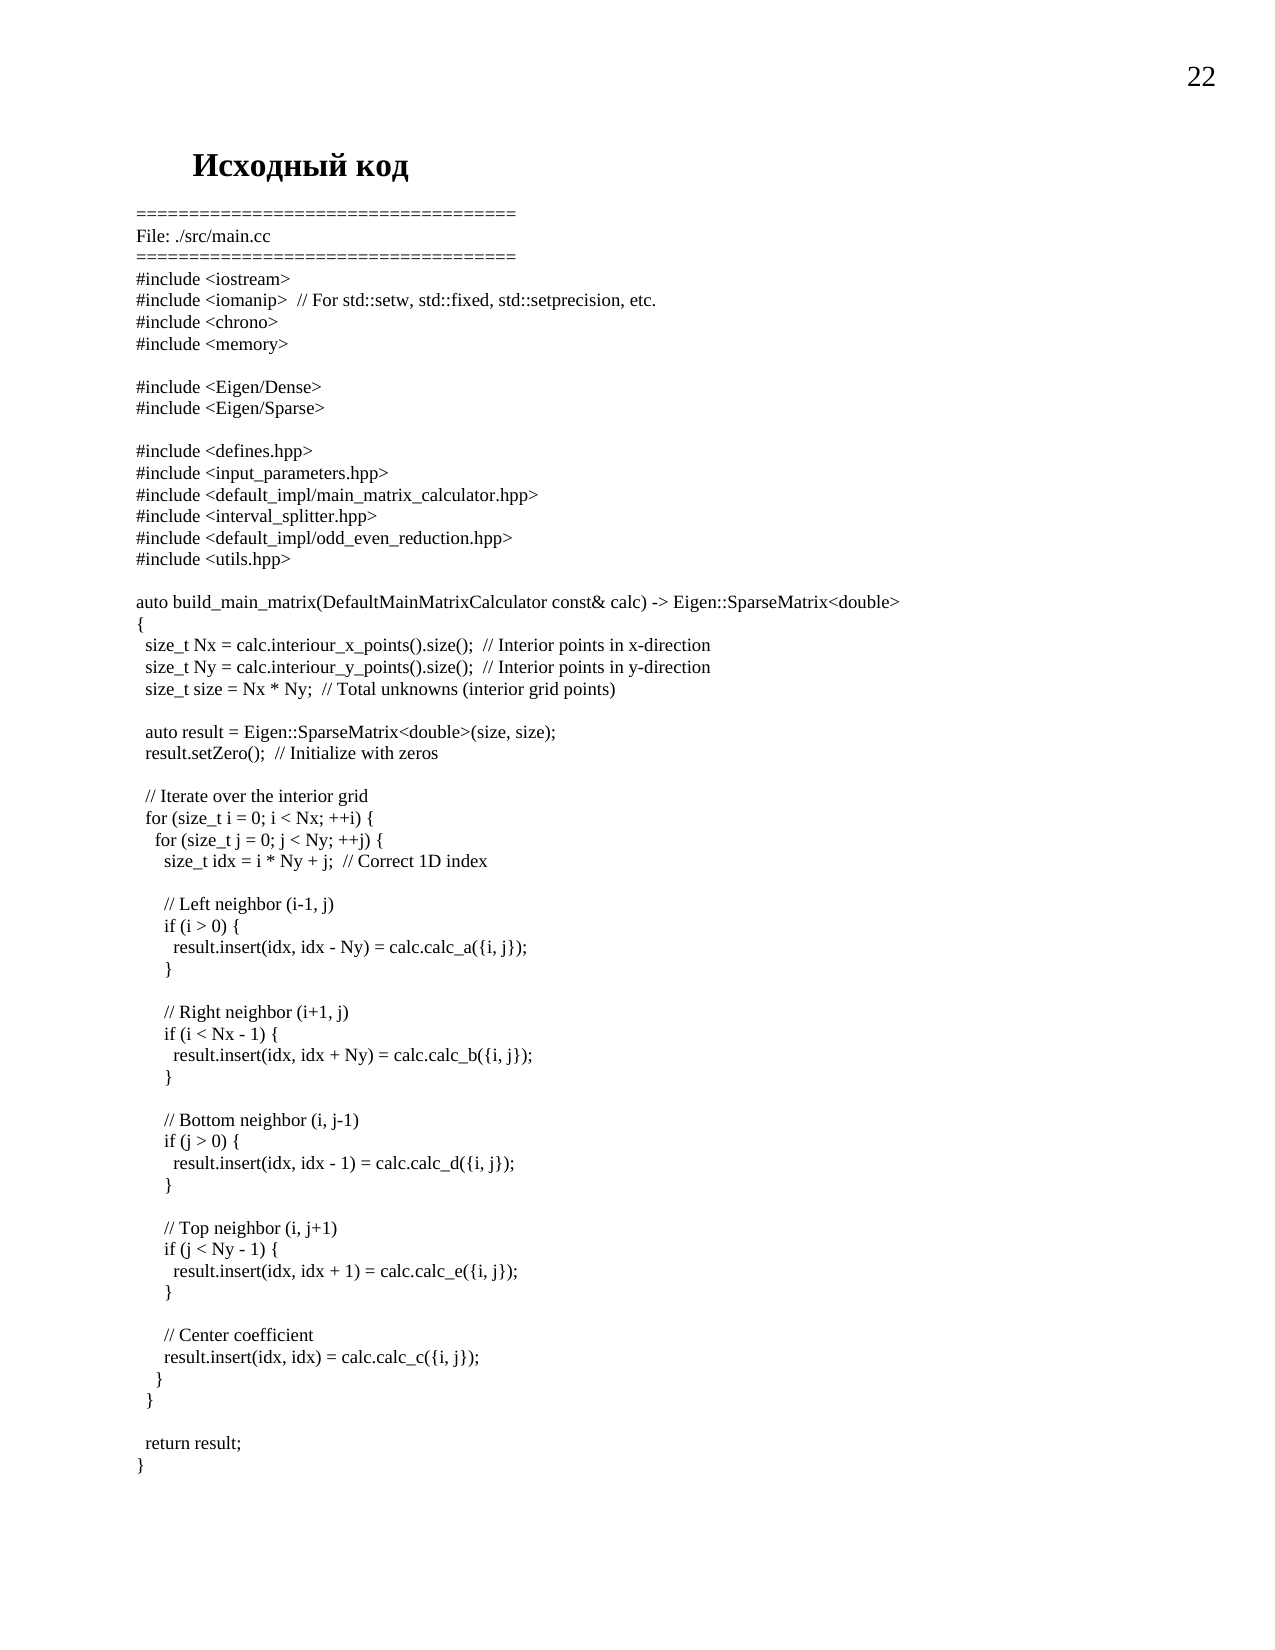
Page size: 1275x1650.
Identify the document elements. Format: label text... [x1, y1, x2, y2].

text // Iterate over the interior grid [133, 785, 1214, 807]
text // Left neighbor (i-1, j) [133, 893, 1214, 915]
text auto result = Eigen::SparseMatrix<double>(size, size); [133, 721, 1214, 742]
text size_t idx = i * Ny + j; // Correct 1D index [133, 850, 1214, 872]
text result.insert(idx, idx - Ny) = calc.calc_a({i, j}); [133, 936, 1214, 958]
text #include <Eigen/Dense> [133, 376, 1214, 397]
text // Center coefficient [133, 1324, 1214, 1346]
text for (size_t j = 0; j < Ny; ++j) { [133, 828, 1214, 850]
text } [133, 958, 1214, 979]
text size_t size = Nx * Ny; // Total unknowns (interior grid points) [133, 677, 1214, 699]
text } [133, 1281, 1214, 1303]
text } [133, 1066, 1214, 1087]
text result.insert(idx, idx) = calc.calc_c({i, j}); [133, 1346, 1214, 1367]
text #include <interval_splitter.hpp> [133, 505, 1214, 527]
text #include <defines.hpp> [133, 440, 1214, 462]
text result.insert(idx, idx + 1) = calc.calc_e({i, j}); [133, 1260, 1214, 1281]
text result.setZero(); // Initialize with zeros [133, 742, 1214, 764]
text { [133, 613, 1214, 634]
text #include <Eigen/Sparse> [133, 397, 1214, 419]
text if (i > 0) { [133, 915, 1214, 936]
text } [133, 1389, 1214, 1411]
text auto build_main_matrix(DefaultMainMatrixCalculator const& calc) -> Eigen::SparseMatrix<double> [133, 591, 1214, 613]
text ==================================== [133, 246, 1214, 268]
text // Top neighbor (i, j+1) [133, 1217, 1214, 1238]
text #include <chrono> [133, 311, 1214, 332]
text size_t Nx = calc.interiour_x_points().size(); // Interior points in x-direction [133, 634, 1214, 656]
text ==================================== [133, 203, 1214, 225]
text } [133, 1173, 1214, 1195]
text #include <utils.hpp> [133, 548, 1214, 570]
text #include <default_impl/odd_even_reduction.hpp> [133, 527, 1214, 548]
text // Right neighbor (i+1, j) [133, 1001, 1214, 1022]
text for (size_t i = 0; i < Nx; ++i) { [133, 807, 1214, 828]
text #include <memory> [133, 332, 1214, 354]
text } [133, 1454, 1214, 1475]
text if (j > 0) { [133, 1130, 1214, 1152]
text return result; [133, 1432, 1214, 1454]
text File: ./src/main.cc [133, 225, 1214, 246]
text size_t Ny = calc.interiour_y_points().size(); // Interior points in y-direction [133, 656, 1214, 677]
text result.insert(idx, idx + Ny) = calc.calc_b({i, j}); [133, 1044, 1214, 1066]
text result.insert(idx, idx - 1) = calc.calc_d({i, j}); [133, 1152, 1214, 1173]
subtitle Исходный код [133, 146, 1137, 184]
text #include <iomanip> // For std::setw, std::fixed, std::setprecision, etc. [133, 289, 1214, 311]
text #include <input_parameters.hpp> [133, 462, 1214, 483]
text #include <default_impl/main_matrix_calculator.hpp> [133, 483, 1214, 505]
text if (i < Nx - 1) { [133, 1022, 1214, 1044]
text if (j < Ny - 1) { [133, 1238, 1214, 1260]
text // Bottom neighbor (i, j-1) [133, 1109, 1214, 1130]
text } [133, 1367, 1214, 1389]
text #include <iostream> [133, 268, 1214, 289]
